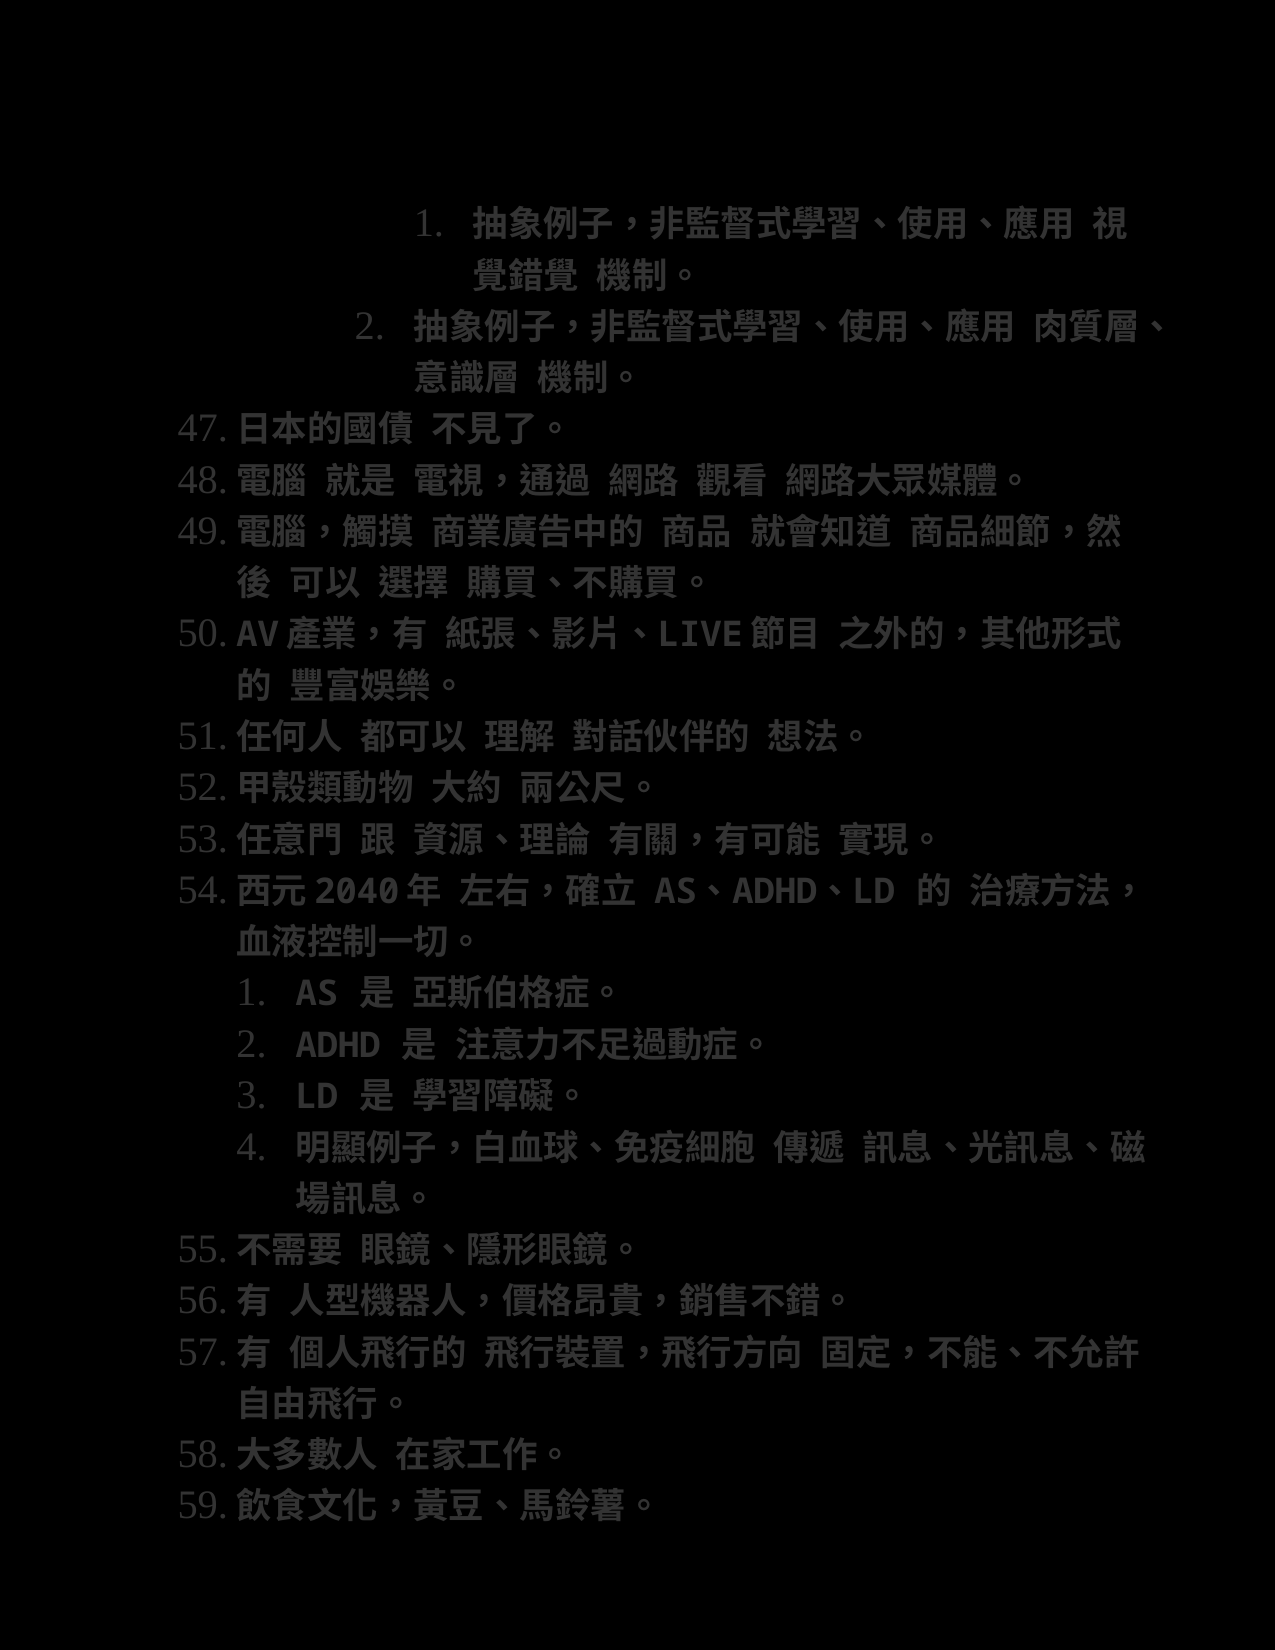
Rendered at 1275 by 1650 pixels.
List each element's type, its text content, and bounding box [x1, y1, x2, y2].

list 抽象例子，非監督式學習、使用、應用 視覺錯覺 機制。 [413, 196, 1157, 298]
list 抽象例子，非監督式學習、使用、應用 肉質層、意識層 機制。 [354, 298, 1157, 401]
list 日本的國債 不見了。 [177, 401, 1157, 452]
list 明顯例子，白血球、免疫細胞 傳遞 訊息、光訊息、磁場訊息。 [236, 1119, 1157, 1221]
list 有 人型機器人，價格昂貴，銷售不錯。 [177, 1273, 1157, 1324]
list 任意門 跟 資源、理論 有關，有可能 實現。 [177, 811, 1157, 862]
list 大多數人 在家工作。 [177, 1426, 1157, 1478]
list 電腦 就是 電視，通過 網路 觀看 網路大眾媒體。 [177, 452, 1157, 503]
list 電腦，觸摸 商業廣告中的 商品 就會知道 商品細節，然後 可以 選擇 購買、不購買。 [177, 503, 1157, 606]
list 甲殼類動物 大約 兩公尺。 [177, 760, 1157, 811]
list AV產業，有 紙張、影片、LIVE節目 之外的，其他形式的 豐富娛樂。 [177, 606, 1157, 708]
list 任何人 都可以 理解 對話伙伴的 想法。 [177, 708, 1157, 760]
list 有 個人飛行的 飛行裝置，飛行方向 固定，不能、不允許 自由飛行。 [177, 1324, 1157, 1426]
list LD 是 學習障礙。 [236, 1067, 1157, 1119]
list AS 是 亞斯伯格症。 [236, 965, 1157, 1016]
list 不需要 眼鏡、隱形眼鏡。 [177, 1221, 1157, 1273]
list 飲食文化，黃豆、馬鈴薯。 [177, 1478, 1157, 1529]
list ADHD 是 注意力不足過動症。 [236, 1016, 1157, 1067]
list 西元2040年 左右，確立 AS、ADHD、LD 的 治療方法，血液控制一切。 [177, 862, 1157, 965]
